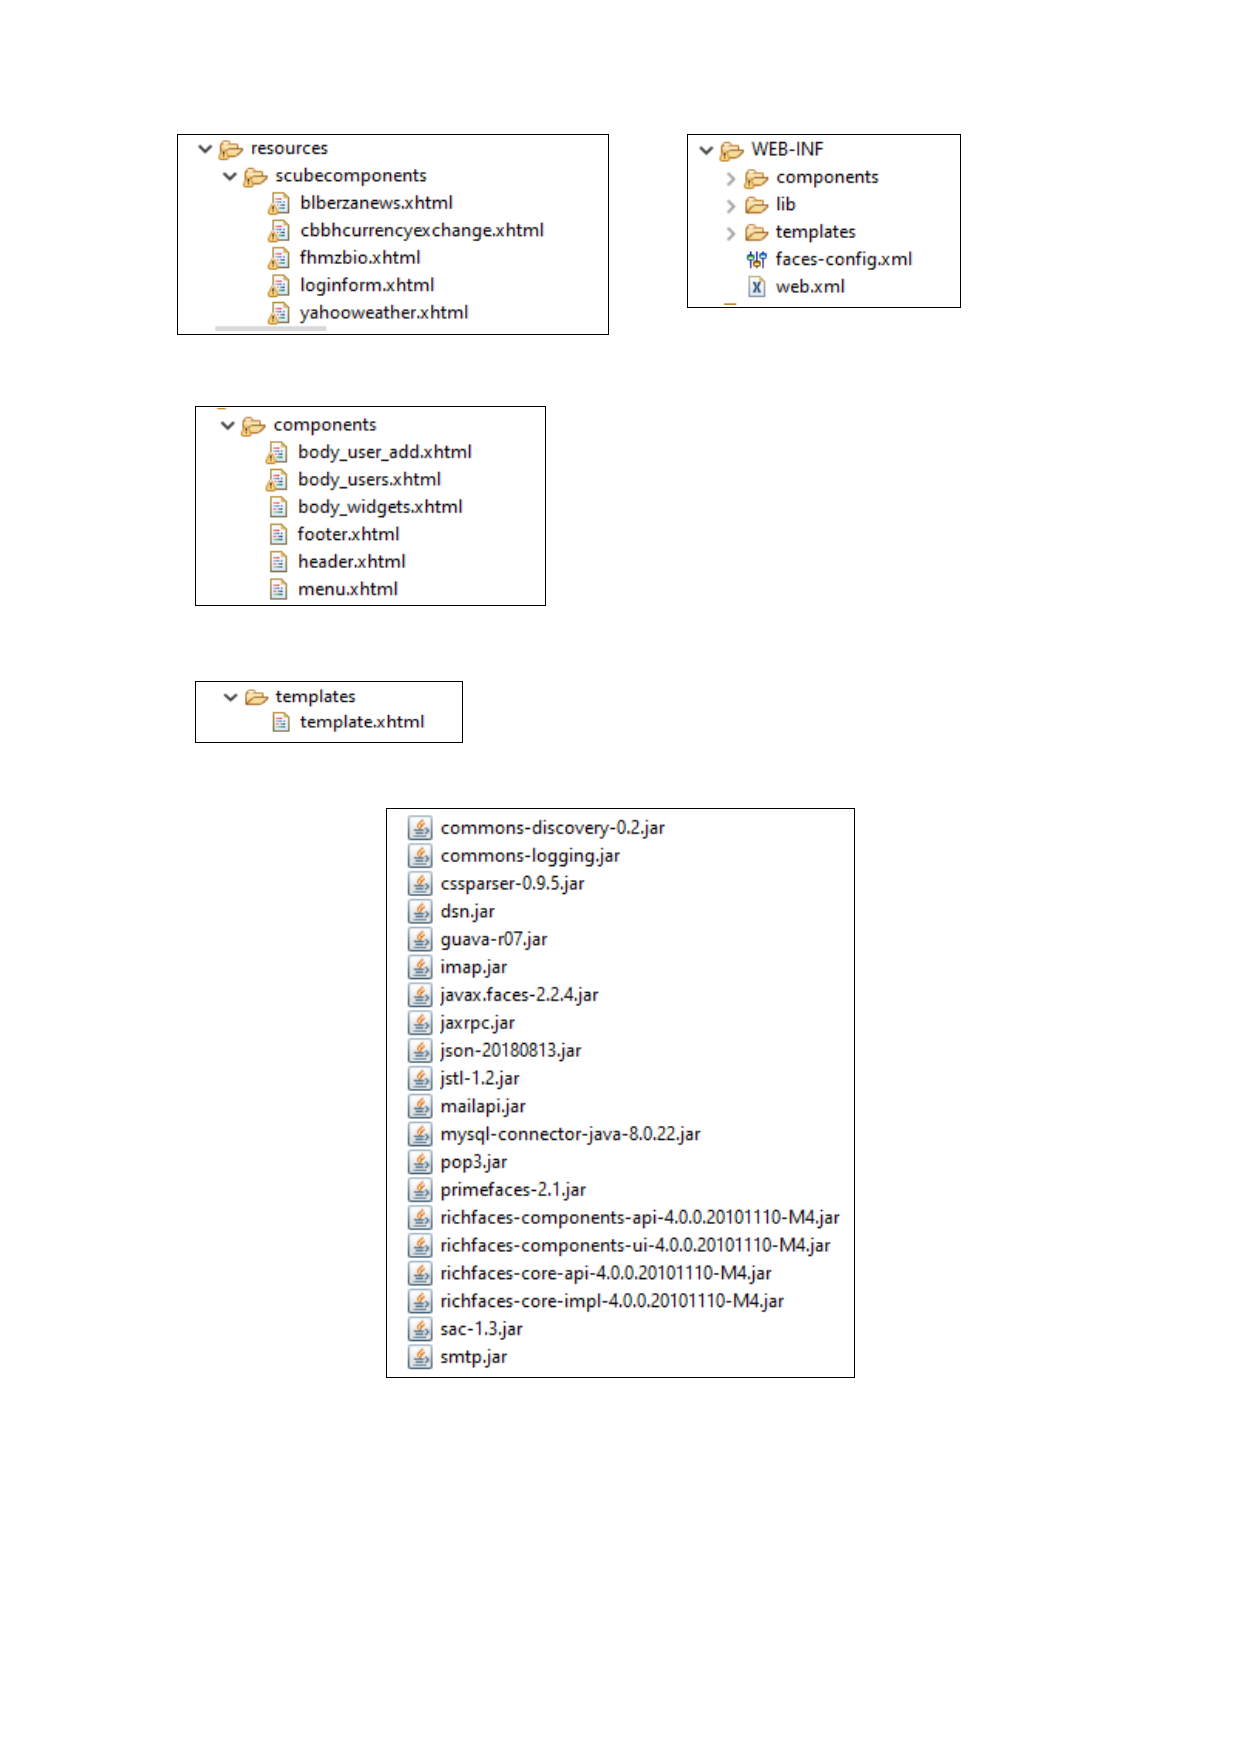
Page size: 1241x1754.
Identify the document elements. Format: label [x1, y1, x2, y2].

picture [180, 136, 606, 331]
picture [198, 684, 460, 739]
picture [689, 137, 957, 305]
picture [198, 408, 543, 603]
picture [388, 811, 852, 1374]
